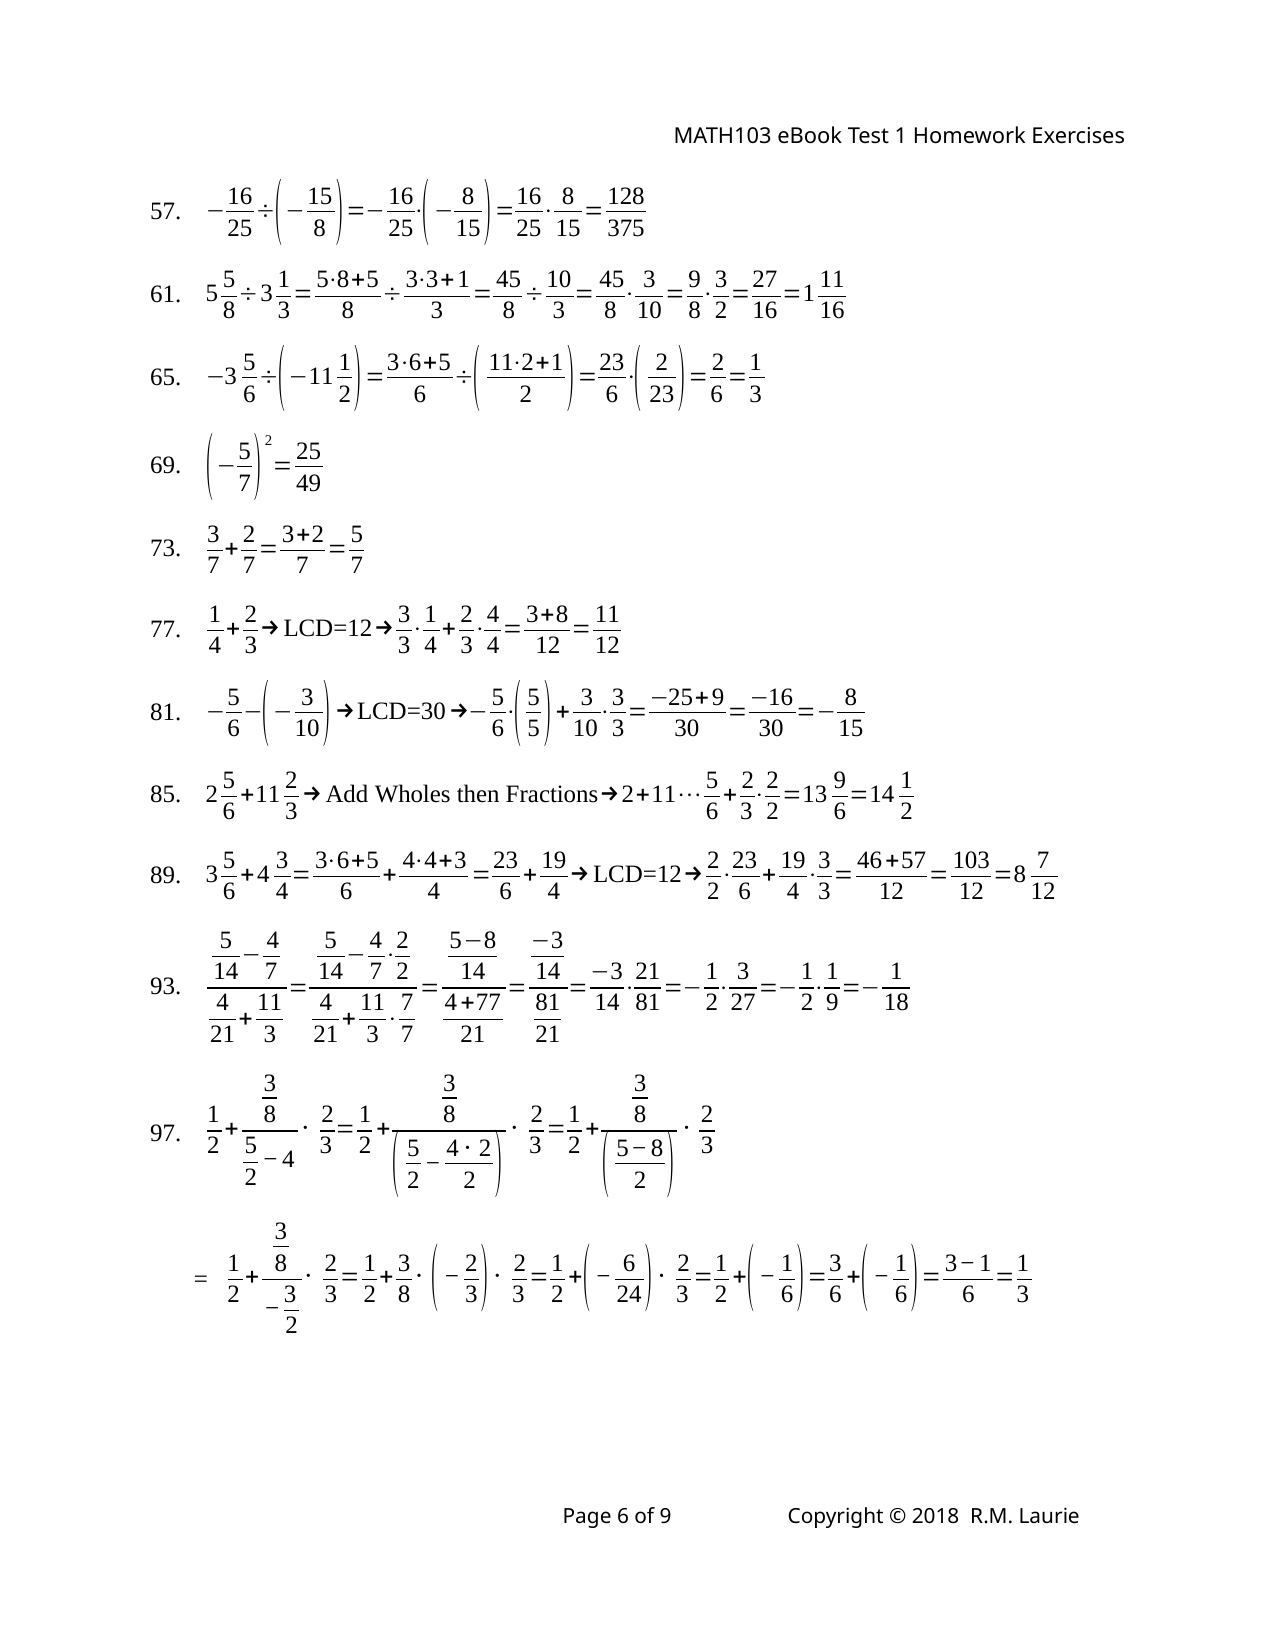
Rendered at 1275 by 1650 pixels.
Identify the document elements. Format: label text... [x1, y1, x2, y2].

text 73. [150, 520, 1125, 579]
text 97. [150, 1069, 1125, 1197]
text 65. [150, 346, 1125, 411]
text 93. [150, 926, 1125, 1048]
text 85. [150, 766, 1125, 825]
text 69. [150, 432, 1125, 499]
text 57. [150, 180, 1125, 245]
text 89. [150, 846, 1125, 905]
text 81. [150, 680, 1125, 745]
text = [150, 1218, 1125, 1339]
text 77. [150, 600, 1125, 659]
text 61. [150, 266, 1125, 325]
